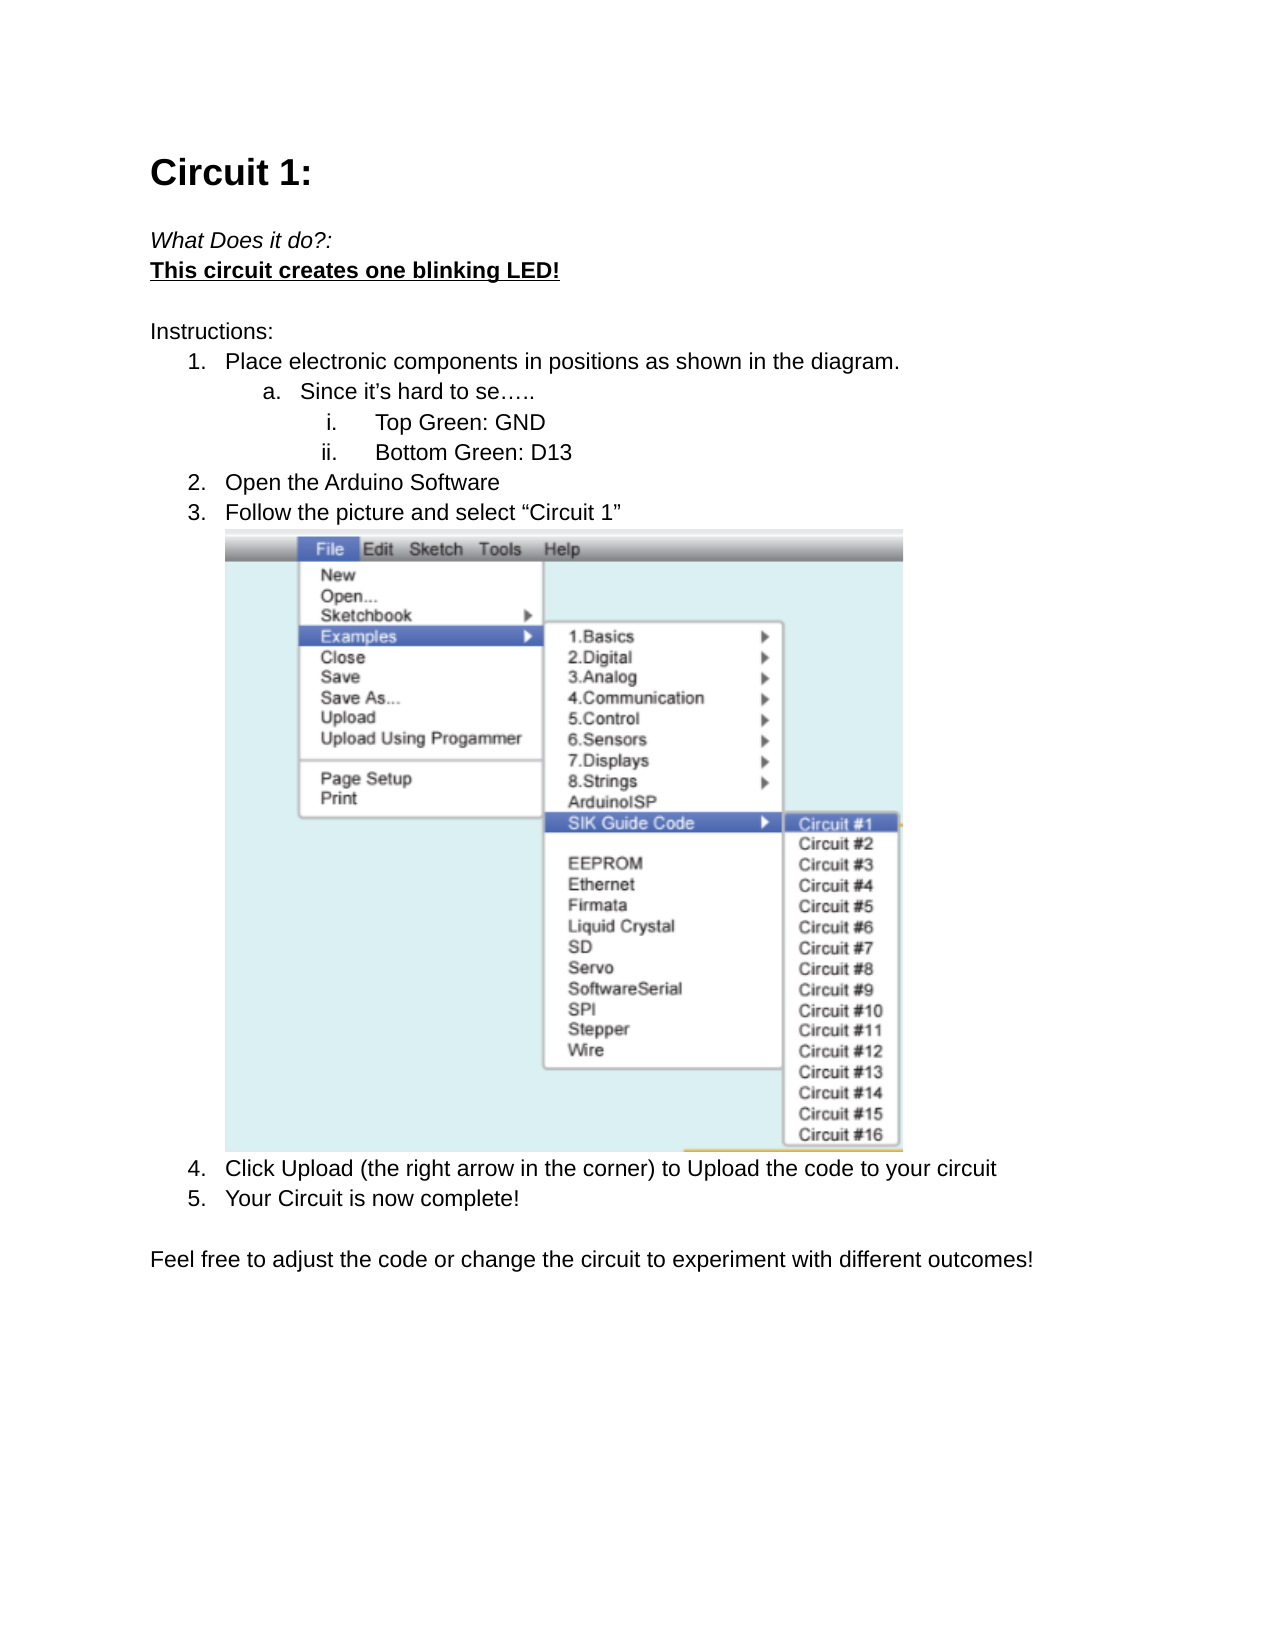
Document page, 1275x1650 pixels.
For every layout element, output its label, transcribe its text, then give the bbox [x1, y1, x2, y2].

list Bottom Green: D13 [337, 439, 1125, 465]
text Feel free to adjust the code or change the circuit to experiment with different outcomes! [150, 1246, 1125, 1272]
text Instructions: [150, 318, 1125, 344]
list Your Circuit is now complete! [187, 1185, 1125, 1212]
list Click Upload (the right arrow in the corner) to Upload the code to your circuit [187, 1155, 1125, 1181]
list Open the Arduino Software [187, 469, 1125, 495]
list Top Green: GND [337, 408, 1125, 435]
list Since it’s hard to se….. [262, 378, 1125, 404]
text Circuit 1: [150, 150, 1125, 223]
picture [225, 529, 904, 1152]
text This circuit creates one blinking LED! [150, 257, 1125, 284]
text What Does it do?: [150, 227, 1125, 253]
list Place electronic components in positions as shown in the diagram. [187, 348, 1125, 374]
list Follow the picture and select “Circuit 1” [187, 499, 1125, 1151]
